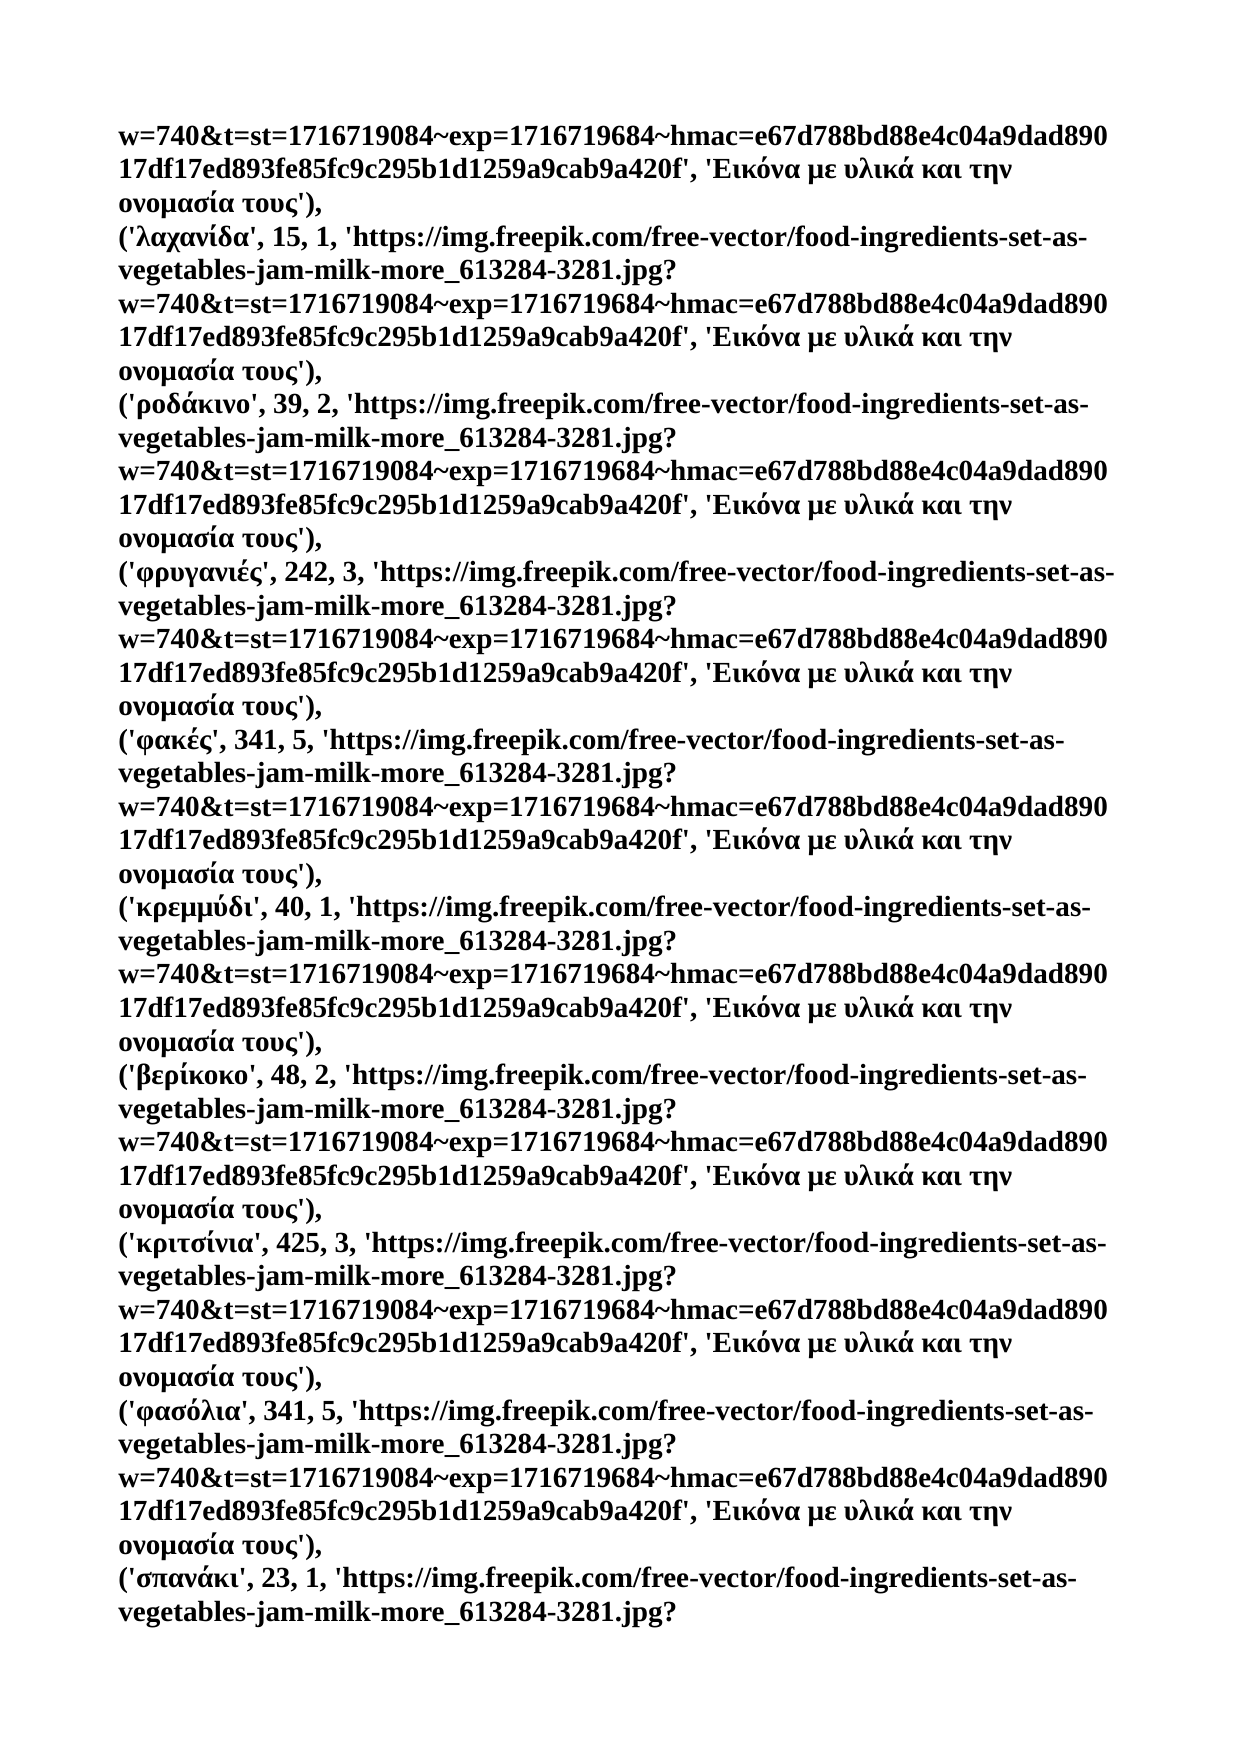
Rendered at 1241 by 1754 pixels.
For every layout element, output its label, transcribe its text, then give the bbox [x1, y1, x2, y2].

text ('σπανάκι', 23, 1, 'https://img.freepik.com/free-vector/food-ingredients-set-as-vegetables-jam-milk-more_613284-3281.jpg? [118, 1560, 1122, 1627]
text ('φακές', 341, 5, 'https://img.freepik.com/free-vector/food-ingredients-set-as-vegetables-jam-milk-more_613284-3281.jpg?w=740&t=st=1716719084~exp=1716719684~hmac=e67d788bd88e4c04a9dad89017df17ed893fe85fc9c295b1d1259a9cab9a420f', 'Εικόνα με υλικά και την ονομασία τους'), [118, 722, 1122, 889]
text w=740&t=st=1716719084~exp=1716719684~hmac=e67d788bd88e4c04a9dad89017df17ed893fe85fc9c295b1d1259a9cab9a420f', 'Εικόνα με υλικά και την ονομασία τους'), [118, 118, 1122, 219]
text ('ροδάκινο', 39, 2, 'https://img.freepik.com/free-vector/food-ingredients-set-as-vegetables-jam-milk-more_613284-3281.jpg?w=740&t=st=1716719084~exp=1716719684~hmac=e67d788bd88e4c04a9dad89017df17ed893fe85fc9c295b1d1259a9cab9a420f', 'Εικόνα με υλικά και την ονομασία τους'), [118, 386, 1122, 554]
text ('βερίκοκο', 48, 2, 'https://img.freepik.com/free-vector/food-ingredients-set-as-vegetables-jam-milk-more_613284-3281.jpg?w=740&t=st=1716719084~exp=1716719684~hmac=e67d788bd88e4c04a9dad89017df17ed893fe85fc9c295b1d1259a9cab9a420f', 'Εικόνα με υλικά και την ονομασία τους'), [118, 1057, 1122, 1225]
text ('φασόλια', 341, 5, 'https://img.freepik.com/free-vector/food-ingredients-set-as-vegetables-jam-milk-more_613284-3281.jpg?w=740&t=st=1716719084~exp=1716719684~hmac=e67d788bd88e4c04a9dad89017df17ed893fe85fc9c295b1d1259a9cab9a420f', 'Εικόνα με υλικά και την ονομασία τους'), [118, 1393, 1122, 1560]
text ('κριτσίνια', 425, 3, 'https://img.freepik.com/free-vector/food-ingredients-set-as-vegetables-jam-milk-more_613284-3281.jpg?w=740&t=st=1716719084~exp=1716719684~hmac=e67d788bd88e4c04a9dad89017df17ed893fe85fc9c295b1d1259a9cab9a420f', 'Εικόνα με υλικά και την ονομασία τους'), [118, 1225, 1122, 1393]
text ('λαχανίδα', 15, 1, 'https://img.freepik.com/free-vector/food-ingredients-set-as-vegetables-jam-milk-more_613284-3281.jpg?w=740&t=st=1716719084~exp=1716719684~hmac=e67d788bd88e4c04a9dad89017df17ed893fe85fc9c295b1d1259a9cab9a420f', 'Εικόνα με υλικά και την ονομασία τους'), [118, 219, 1122, 386]
text ('φρυγανιές', 242, 3, 'https://img.freepik.com/free-vector/food-ingredients-set-as-vegetables-jam-milk-more_613284-3281.jpg?w=740&t=st=1716719084~exp=1716719684~hmac=e67d788bd88e4c04a9dad89017df17ed893fe85fc9c295b1d1259a9cab9a420f', 'Εικόνα με υλικά και την ονομασία τους'), [118, 554, 1122, 722]
text ('κρεμμύδι', 40, 1, 'https://img.freepik.com/free-vector/food-ingredients-set-as-vegetables-jam-milk-more_613284-3281.jpg?w=740&t=st=1716719084~exp=1716719684~hmac=e67d788bd88e4c04a9dad89017df17ed893fe85fc9c295b1d1259a9cab9a420f', 'Εικόνα με υλικά και την ονομασία τους'), [118, 889, 1122, 1057]
